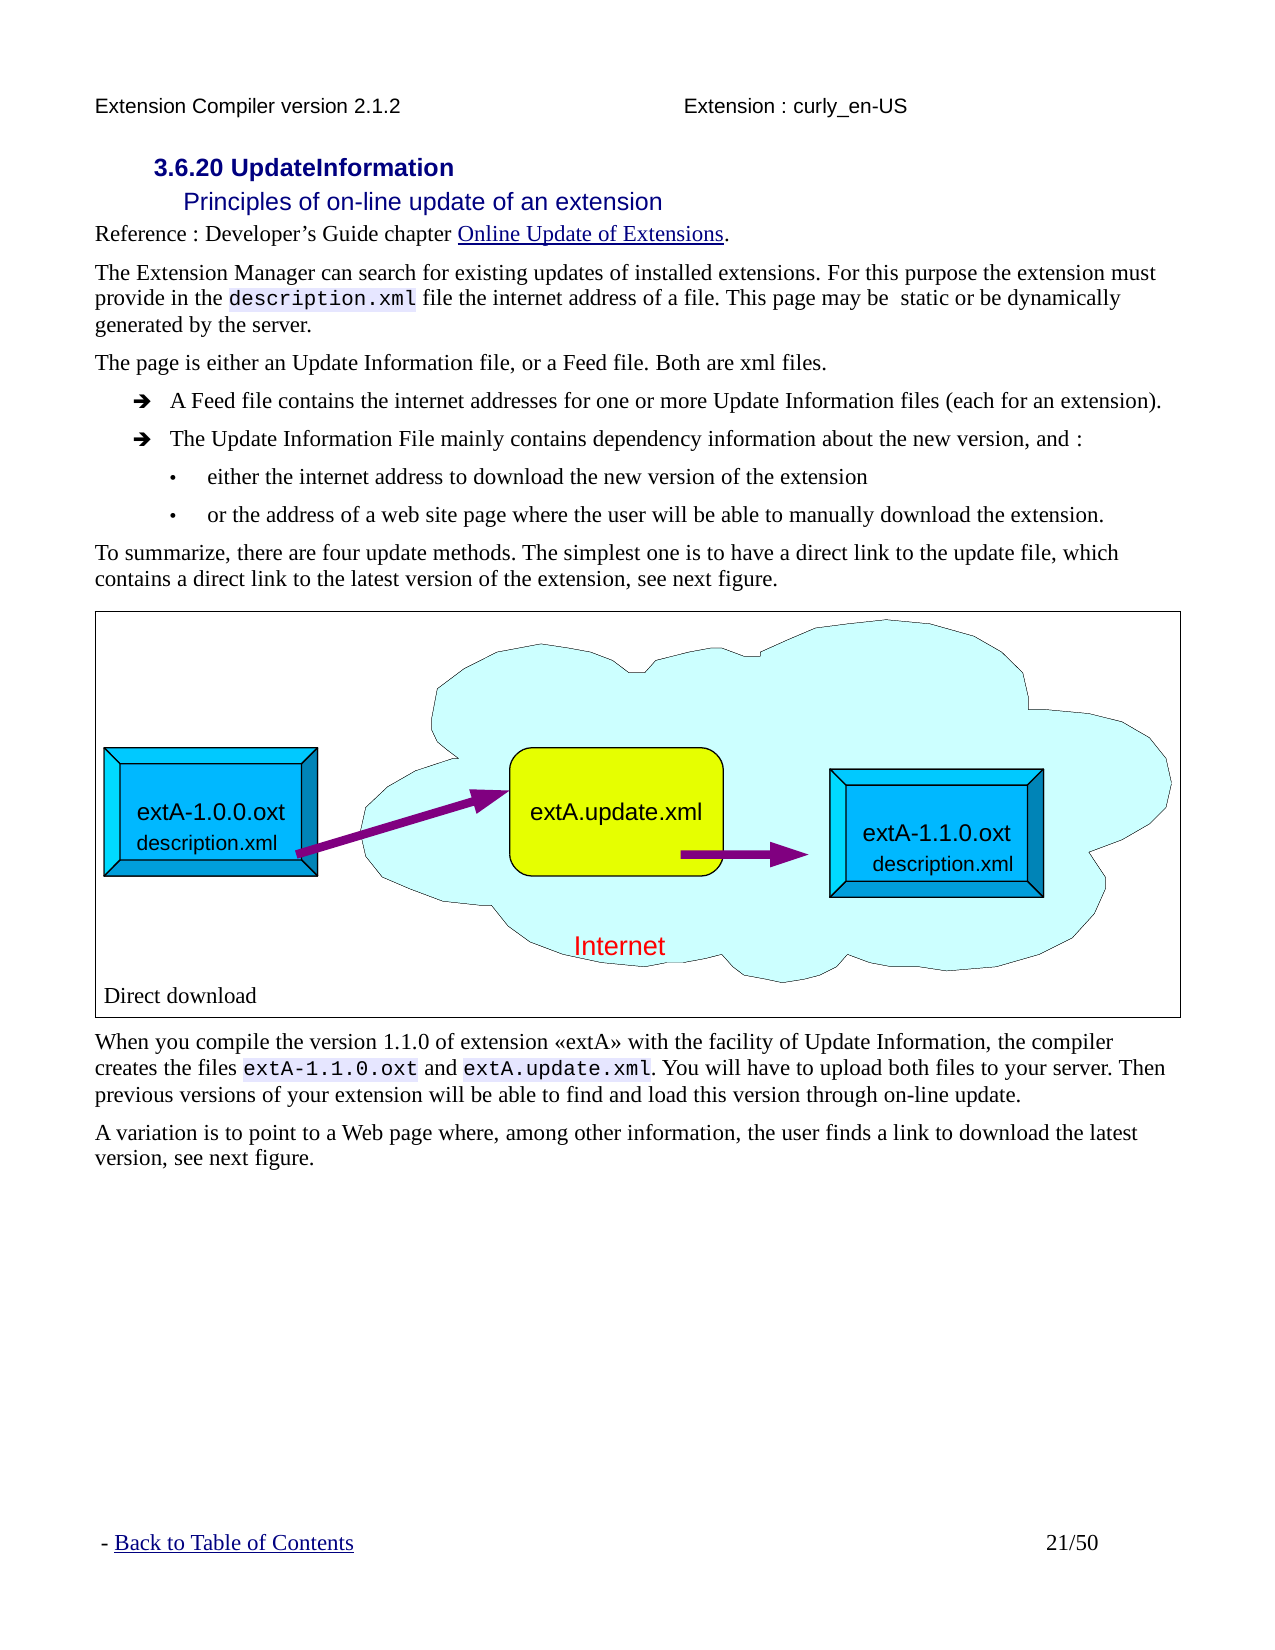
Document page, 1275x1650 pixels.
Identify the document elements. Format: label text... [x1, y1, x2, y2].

subtitle UpdateInformation [153, 153, 1181, 181]
text To summarize, there are four update methods. The simplest one is to have a direct link to the update file, which contains a direct link to the latest version of the extension, see next figure. [94, 540, 1181, 591]
text The Extension Manager can search for existing updates of installed extensions. For this purpose the extension must provide in the description.xml file the internet address of a file. This page may be static or be dynamically generated by the server. [94, 259, 1181, 337]
list A Feed file contains the internet addresses for one or more Update Information files (each for an extension). [132, 388, 1181, 413]
list either the internet address to download the new version of the extension [169, 464, 1181, 489]
list or the address of a web site page where the user will be able to manually download the extension. [169, 502, 1181, 527]
text Direct download [902, 620, 1172, 780]
text [94, 603, 1181, 611]
text When you compile the version 1.1.0 of extension «extA» with the facility of Update Information, the compiler creates the files extA-1.1.0.oxt and extA.update.xml. You will have to upload both files to your server. Then previous versions of your extension will be able to find and load this version through on-line update. [94, 612, 1181, 1107]
text A variation is to point to a Web page where, among other information, the user finds a link to download the latest version, see next figure. [94, 1119, 1181, 1171]
text Direct download [103, 620, 873, 842]
text The page is either an Update Information file, or a Feed file. Both are xml files. [94, 350, 1181, 375]
text Reference : Developer’s Guide chapter Online Update of Extensions. [94, 221, 1181, 247]
subtitle Principles of on-line update of an extension [183, 187, 1181, 215]
text Direct download [103, 787, 1172, 1008]
list The Update Information File mainly contains dependency information about the new version, and : [132, 426, 1181, 451]
